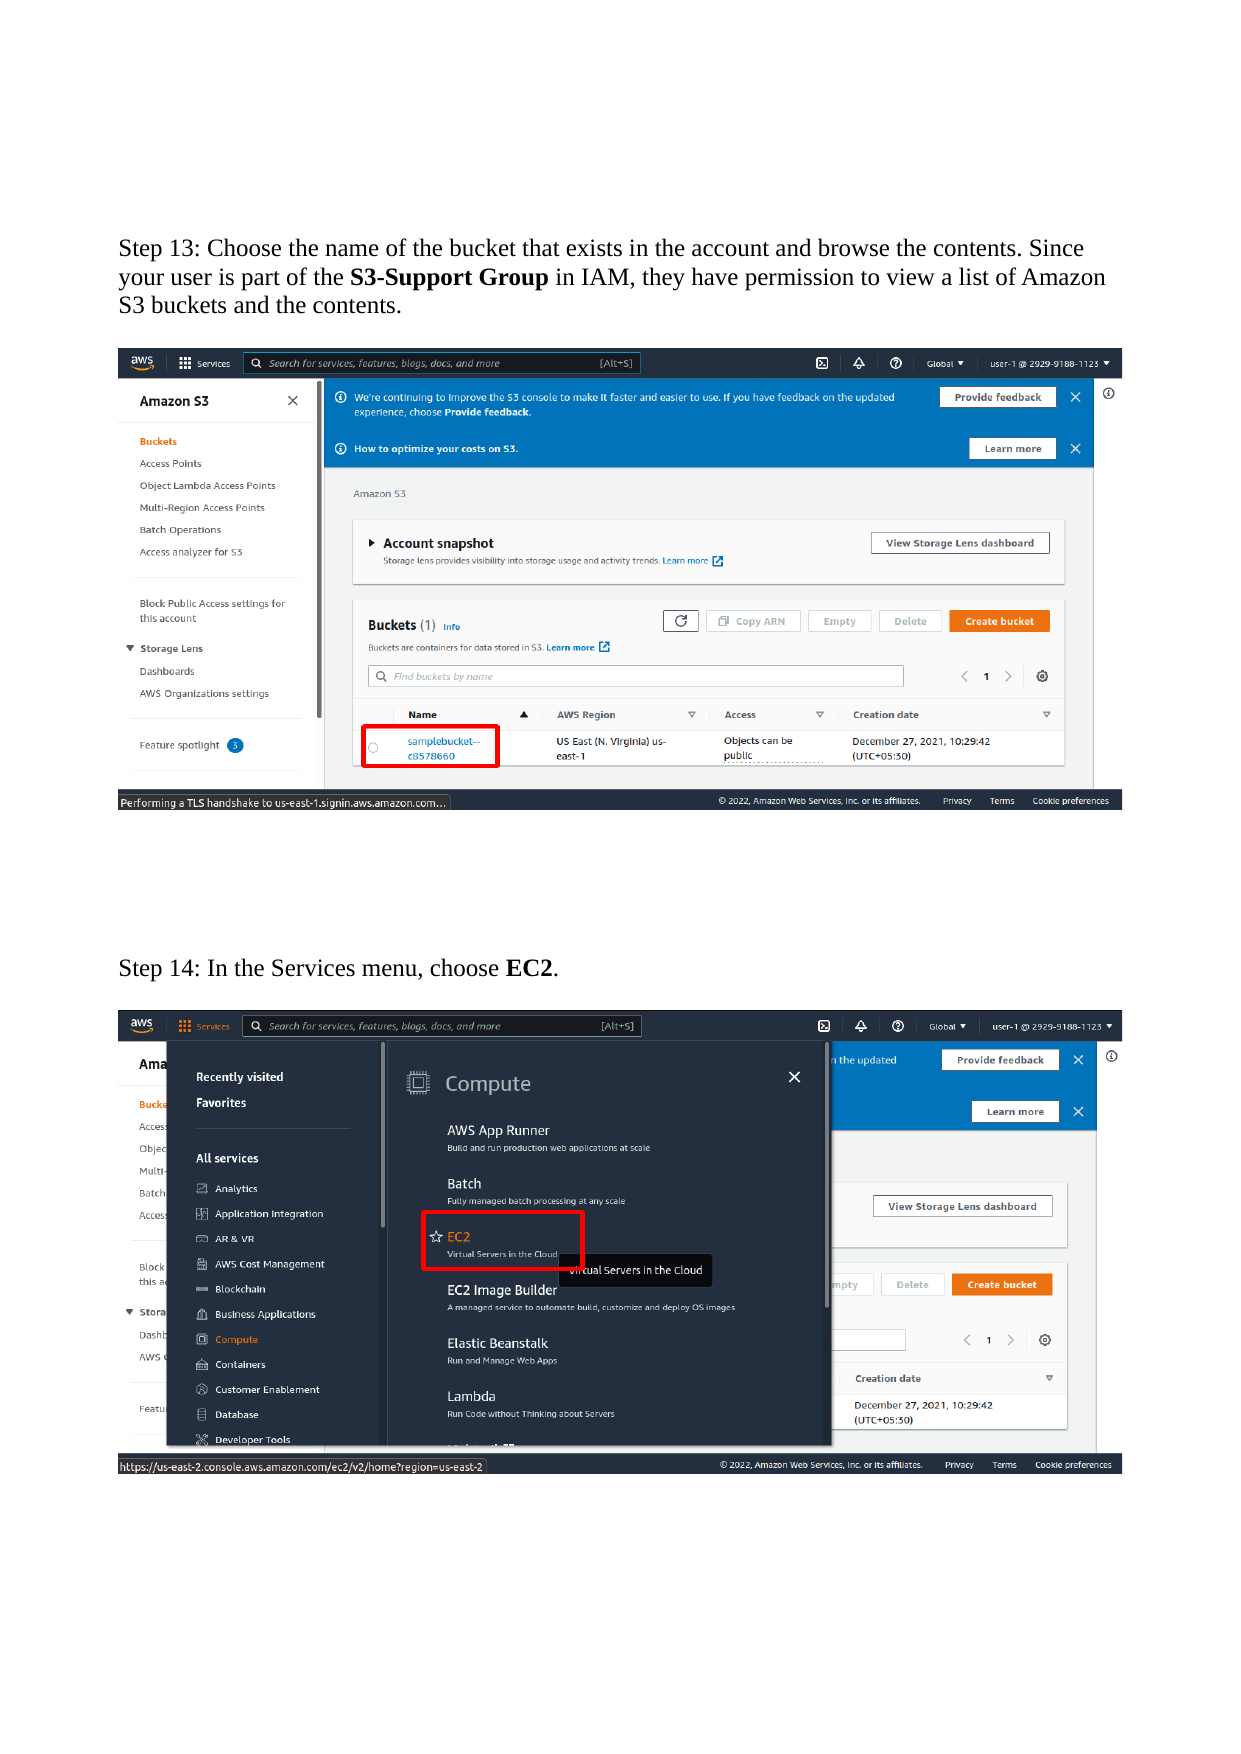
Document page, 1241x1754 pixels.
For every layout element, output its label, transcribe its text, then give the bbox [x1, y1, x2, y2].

picture [118, 1010, 1123, 1474]
picture [118, 348, 1123, 810]
text Step 14: In the Services menu, choose EC2. [118, 953, 1122, 982]
text Step 13: Choose the name of the bucket that exists in the account and browse the contents. Since your user is part of the S3-Support Group in IAM, they have permission to view a list of Amazon S3 buckets and the contents. [118, 233, 1122, 319]
